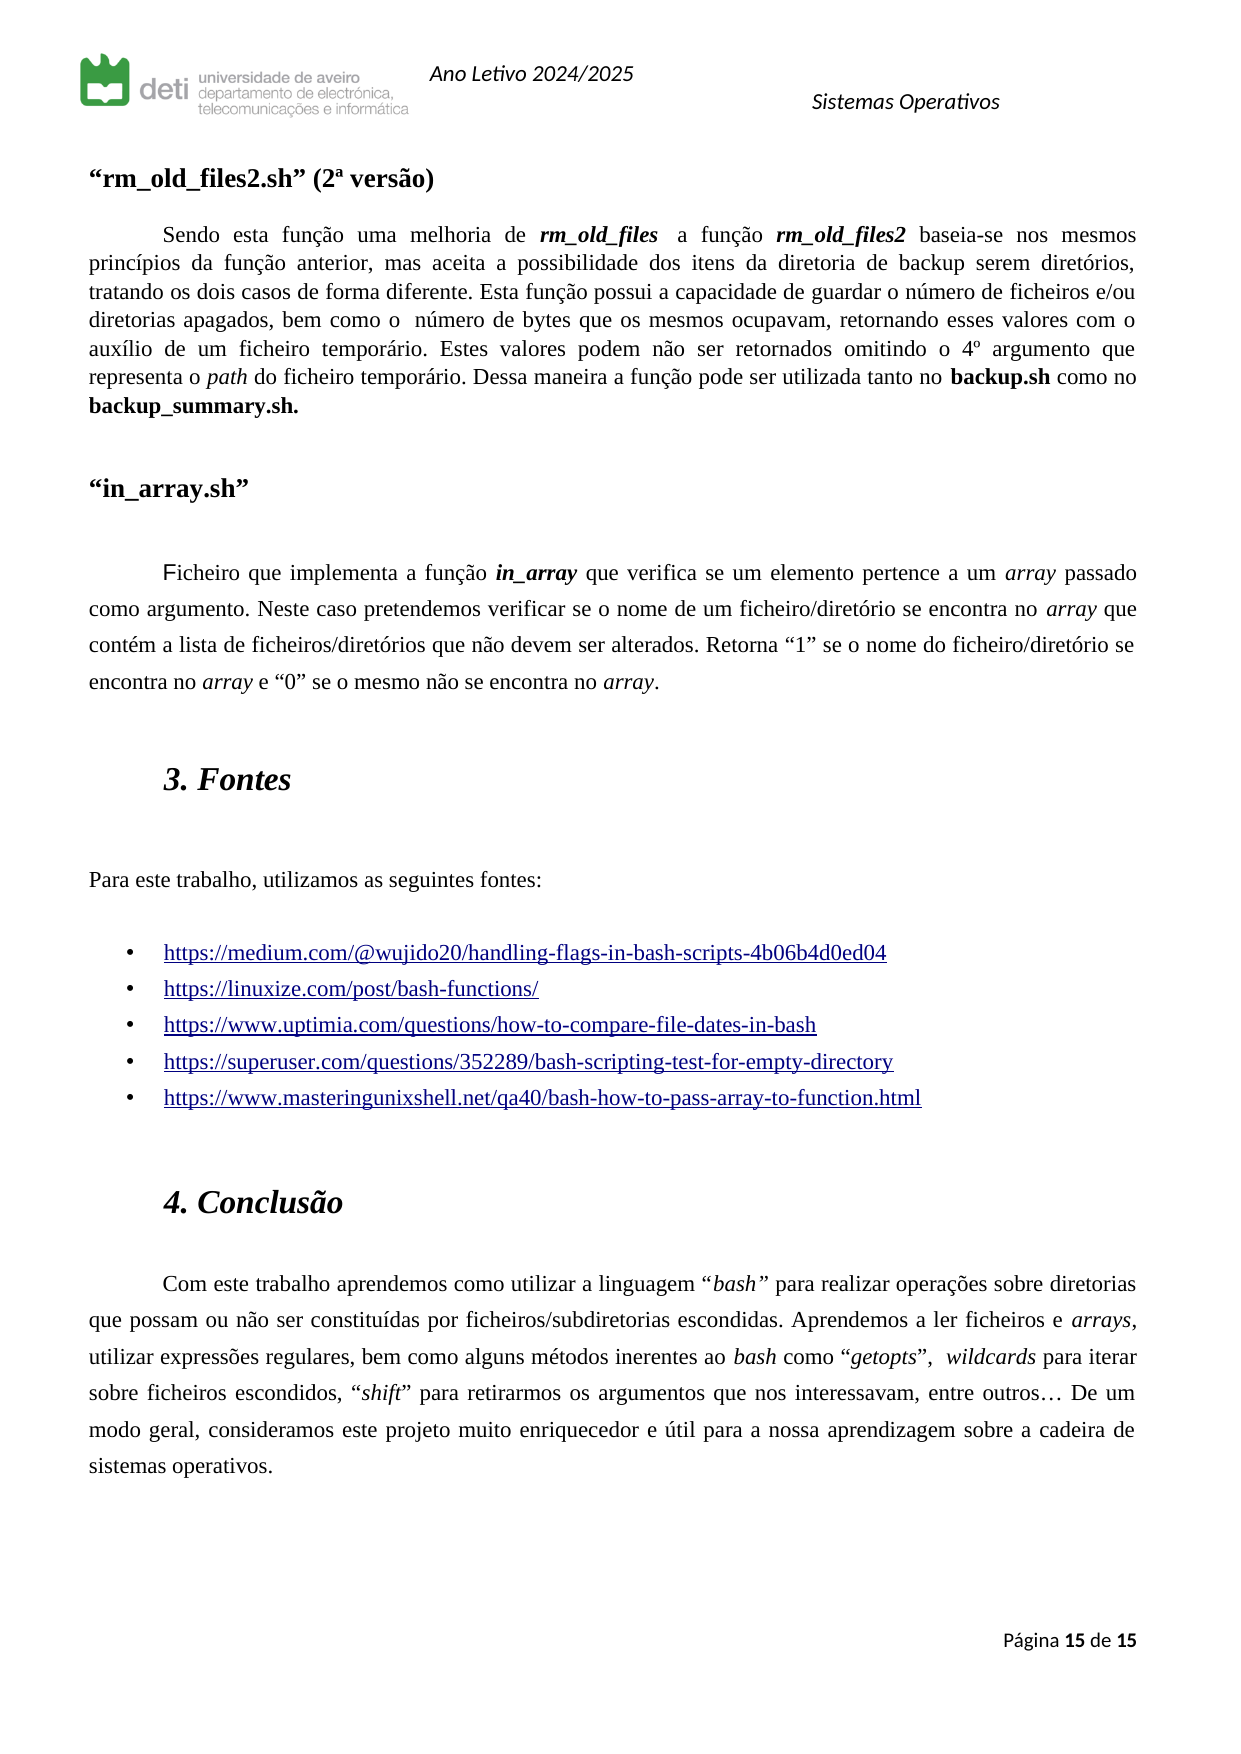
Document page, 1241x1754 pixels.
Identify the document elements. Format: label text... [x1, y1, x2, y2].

subtitle 3. Fontes [126, 759, 1137, 798]
list https://www.uptimia.com/questions/how-to-compare-file-dates-in-bash [126, 1012, 1137, 1038]
text “in_array.sh” [89, 472, 1137, 503]
subtitle Sendo esta função uma melhoria de rm_old_files a função rm_old_files2 baseia-se nos mesmos princípios da função anterior, mas aceita a possibilidade dos itens da diretoria de backup serem diretórios, tratando os dois casos de forma diferente. Esta função possui a capacidade de guardar o número de ficheiros e/ou diretorias apagados, bem como o número de bytes que os mesmos ocupavam, retornando esses valores com o auxílio de um ficheiro temporário. Estes valores podem não ser retornados omitindo o 4º argumento que representa o path do ficheiro temporário. Dessa maneira a função pode ser utilizada tanto no backup.sh como no backup_summary.sh. [89, 221, 1137, 418]
text Ficheiro que implementa a função in_array que verifica se um elemento pertence a um array passado como argumento. Neste caso pretendemos verificar se o nome de um ficheiro/diretório se encontra no array que contém a lista de ficheiros/diretórios que não devem ser alterados. Retorna “1” se o nome do ficheiro/diretório se encontra no array e “0” se o mesmo não se encontra no array. [89, 559, 1137, 694]
text “rm_old_files2.sh” (2ª versão) [89, 162, 1137, 194]
picture [78, 48, 410, 118]
list https://medium.com/@wujido20/handling-flags-in-bash-scripts-4b06b4d0ed04 [126, 939, 1137, 965]
text Para este trabalho, utilizamos as seguintes fontes: [89, 866, 1137, 892]
list https://linuxize.com/post/bash-functions/ [126, 975, 1137, 1002]
subtitle 4. Conclusão [126, 1182, 1137, 1220]
list https://superuser.com/questions/352289/bash-scripting-test-for-empty-directory [126, 1048, 1137, 1074]
text Com este trabalho aprendemos como utilizar a linguagem “bash” para realizar operações sobre diretorias que possam ou não ser constituídas por ficheiros/subdiretorias escondidas. Aprendemos a ler ficheiros e arrays, utilizar expressões regulares, bem como alguns métodos inerentes ao bash como “getopts”, wildcards para iterar sobre ficheiros escondidos, “shift” para retirarmos os argumentos que nos interessavam, entre outros… De um modo geral, consideramos este projeto muito enriquecedor e útil para a nossa aprendizagem sobre a cadeira de sistemas operativos. [89, 1270, 1137, 1478]
list https://www.masteringunixshell.net/qa40/bash-how-to-pass-array-to-function.html [126, 1084, 1137, 1111]
